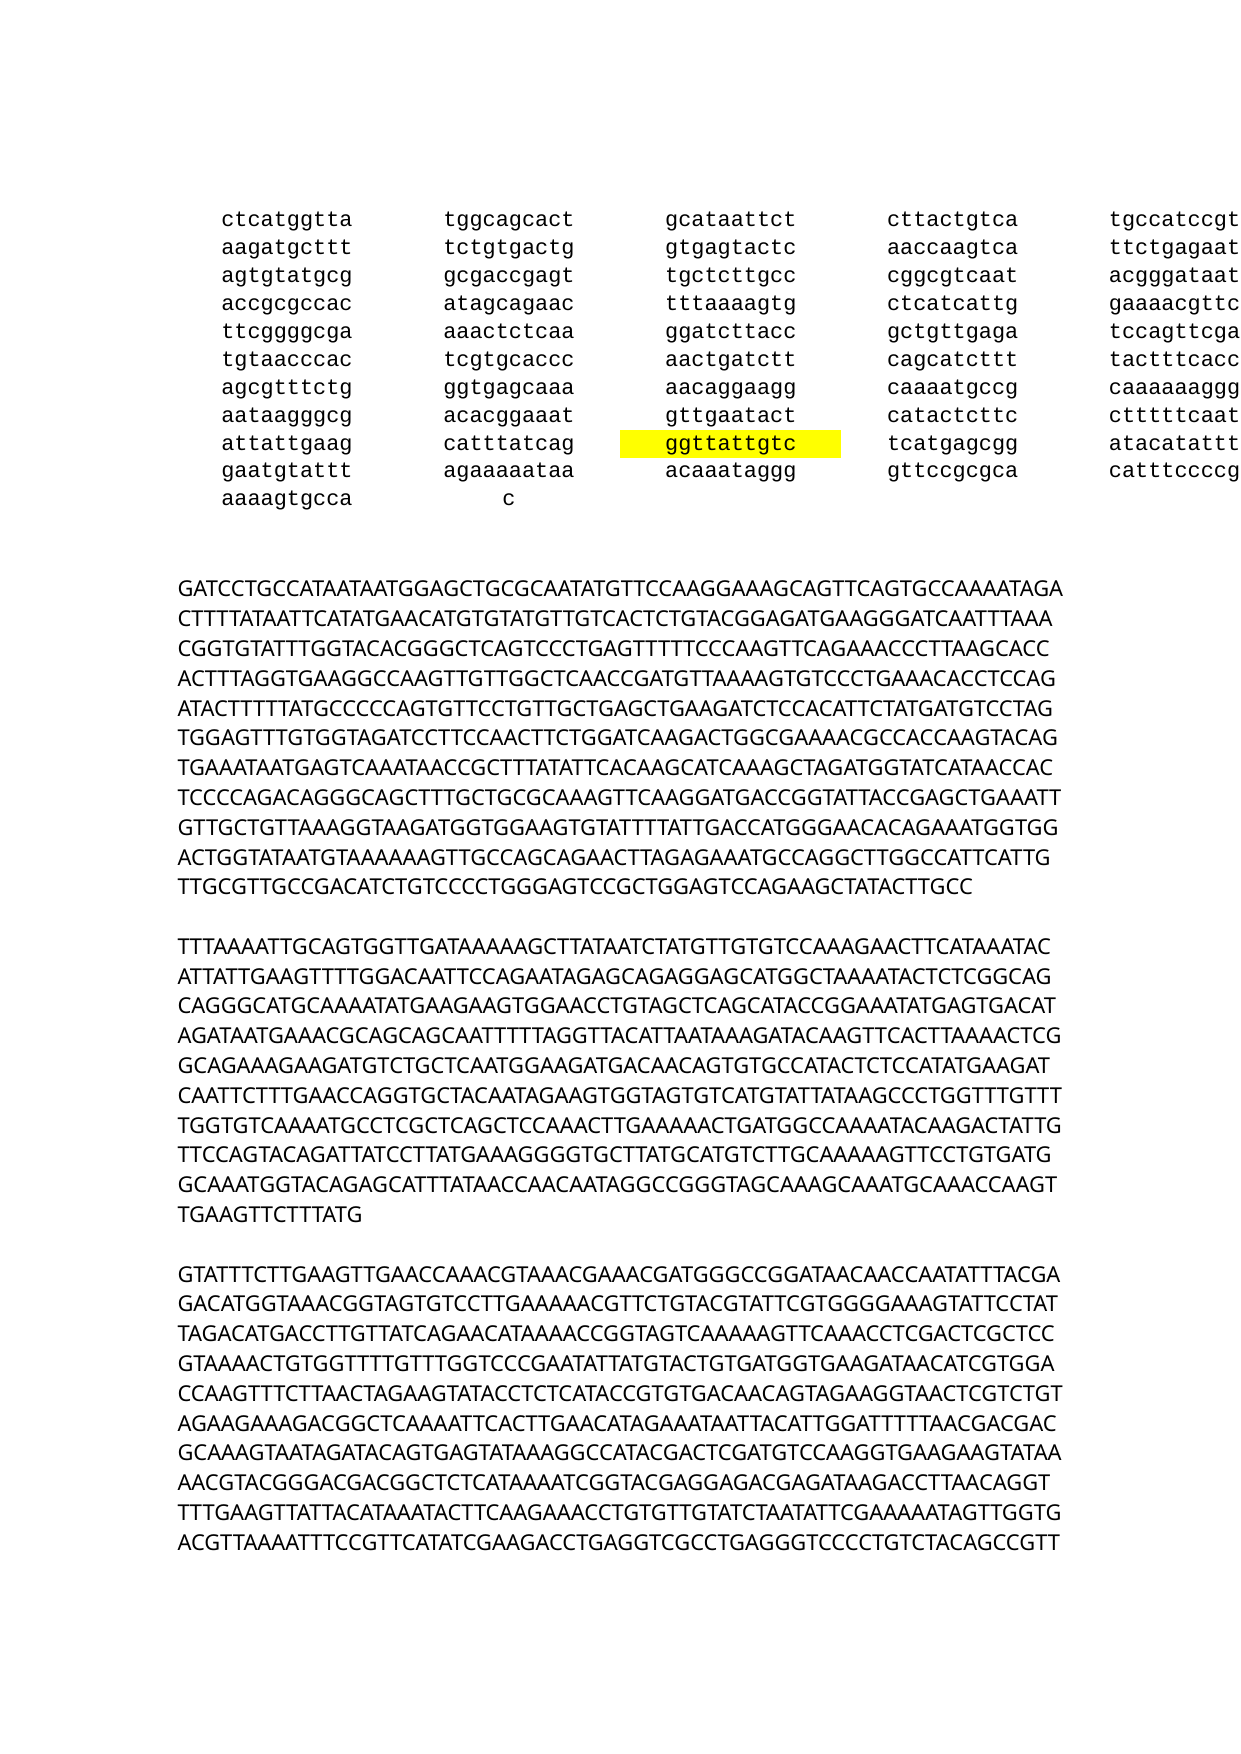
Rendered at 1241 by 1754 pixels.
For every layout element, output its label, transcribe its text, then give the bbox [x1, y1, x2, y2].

table_cell catttatcag [398, 430, 619, 458]
table_cell agcgtttctg [176, 374, 398, 402]
table_cell aagatgcttt [176, 235, 398, 263]
table_cell cagcatcttt [841, 346, 1063, 374]
table_cell ctcatggtta [176, 207, 398, 235]
table_cell aaccaagtca [841, 235, 1063, 263]
table_cell aactgatctt [620, 346, 841, 374]
table_cell catttccccg [1064, 458, 1240, 486]
table_cell attattgaag [176, 430, 398, 458]
table_cell aaactctcaa [398, 319, 619, 346]
table_cell gaaaacgttc [1064, 291, 1240, 318]
table_cell tactttcacc [1064, 346, 1240, 374]
table_cell cttactgtca [841, 207, 1063, 235]
text GATCCTGCCATAATAATGGAGCTGCGCAATATGTTCCAAGGAAAGCAGTTCAGTGCCAAAATAGACTTTTATAATTCATATGAACATGTGTATGTTGTCACTCTGTACGGAGATGAAGGGATCAATTTAAACGGTGTATTTGGTACACGGGCTCAGTCCCTGAGTTTTTCCCAAGTTCAGAAACCCTTAAGCACCACTTTAGGTGAAGGCCAAGTTGTTGGCTCAACCGATGTTAAAAGTGTCCCTGAAACACCTCCAGATACTTTTTATGCCCCCAGTGTTCCTGTTGCTGAGCTGAAGATCTCCACATTCTATGATGTCCTAGTGGAGTTTGTGGTAGATCCTTCCAACTTCTGGATCAAGACTGGCGAAAACGCCACCAAGTACAGTGAAATAATGAGTCAAATAACCGCTTTATATTCACAAGCATCAAAGCTAGATGGTATCATAACCACTCCCCAGACAGGGCAGCTTTGCTGCGCAAAGTTCAAGGATGACCGGTATTACCGAGCTGAAATTGTTGCTGTTAAAGGTAAGATGGTGGAAGTGTATTTTATTGACCATGGGAACACAGAAATGGTGGACTGGTATAATGTAAAAAAGTTGCCAGCAGAACTTAGAGAAATGCCAGGCTTGGCCATTCATTGTTGCGTTGCCGACATCTGTCCCCTGGGAGTCCGCTGGAGTCCAGAAGCTATACTTGCC [177, 573, 1063, 901]
table_cell agtgtatgcg [176, 263, 398, 291]
table_cell agaaaaataa [398, 458, 619, 486]
table_cell acaaataggg [620, 458, 841, 486]
table_cell tcgtgcaccc [398, 346, 619, 374]
table_cell tccagttcga [1064, 319, 1240, 346]
table_cell ggtgagcaaa [398, 374, 619, 402]
table_cell gttgaatact [620, 402, 841, 430]
table_cell caaaaaaggg [1064, 374, 1240, 402]
table_cell tcatgagcgg [841, 430, 1063, 458]
table_cell aacaggaagg [620, 374, 841, 402]
table_cell acacggaaat [398, 402, 619, 430]
table_cell gttccgcgca [841, 458, 1063, 486]
table_cell tctgtgactg [398, 235, 619, 263]
text GTATTTCTTGAAGTTGAACCAAACGTAAACGAAACGATGGGCCGGATAACAACCAATATTTACGAGACATGGTAAACGGTAGTGTCCTTGAAAAACGTTCTGTACGTATTCGTGGGGAAAGTATTCCTATTAGACATGACCTTGTTATCAGAACATAAAACCGGTAGTCAAAAAGTTCAAACCTCGACTCGCTCCGTAAAACTGTGGTTTTGTTTGGTCCCGAATATTATGTACTGTGATGGTGAAGATAACATCGTGGACCAAGTTTCTTAACTAGAAGTATACCTCTCATACCGTGTGACAACAGTAGAAGGTAACTCGTCTGTAGAAGAAAGACGGCTCAAAATTCACTTGAACATAGAAATAATTACATTGGATTTTTAACGACGACGCAAAGTAATAGATACAGTGAGTATAAAGGCCATACGACTCGATGTCCAAGGTGAAGAAGTATAAAACGTACGGGACGACGGCTCTCATAAAATCGGTACGAGGAGACGAGATAAGACCTTAACAGGTTTTGAAGTTATTACATAAATACTTCAAGAAACCTGTGTTGTATCTAATATTCGAAAAATAGTTGGTGACGTTAAAATTTCCGTTCATATCGAAGACCTGAGGTCGCCTGAGGGTCCCCTGTCTACAGCCGTT [177, 1259, 1063, 1557]
table_cell ttctgagaat [1064, 235, 1240, 263]
table_cell tttaaaagtg [620, 291, 841, 318]
table_cell ttcggggcga [176, 319, 398, 346]
table_cell cggcgtcaat [841, 263, 1063, 291]
table_cell [1064, 486, 1240, 514]
table_cell ggatcttacc [620, 319, 841, 346]
table_cell gctgttgaga [841, 319, 1063, 346]
table_cell tgtaacccac [176, 346, 398, 374]
table_cell caaaatgccg [841, 374, 1063, 402]
table_cell [620, 486, 841, 514]
table_cell aataagggcg [176, 402, 398, 430]
table_cell gtgagtactc [620, 235, 841, 263]
table_cell gcataattct [620, 207, 841, 235]
text TTTAAAATTGCAGTGGTTGATAAAAAGCTTATAATCTATGTTGTGTCCAAAGAACTTCATAAATACATTATTGAAGTTTTGGACAATTCCAGAATAGAGCAGAGGAGCATGGCTAAAATACTCTCGGCAGCAGGGCATGCAAAATATGAAGAAGTGGAACCTGTAGCTCAGCATACCGGAAATATGAGTGACATAGATAATGAAACGCAGCAGCAATTTTTAGGTTACATTAATAAAGATACAAGTTCACTTAAAACTCGGCAGAAAGAAGATGTCTGCTCAATGGAAGATGACAACAGTGTGCCATACTCTCCATATGAAGATCAATTCTTTGAACCAGGTGCTACAATAGAAGTGGTAGTGTCATGTATTATAAGCCCTGGTTTGTTTTGGTGTCAAAATGCCTCGCTCAGCTCCAAACTTGAAAAACTGATGGCCAAAATACAAGACTATTGTTCCAGTACAGATTATCCTTATGAAAGGGGTGCTTATGCATGTCTTGCAAAAAGTTCCTGTGATGGCAAATGGTACAGAGCATTTATAACCAACAATAGGCCGGGTAGCAAAGCAAATGCAAACCAAGTTGAAGTTCTTTATG [177, 931, 1063, 1229]
table_cell ctttttcaat [1064, 402, 1240, 430]
table_cell c [398, 486, 619, 514]
table_cell catactcttc [841, 402, 1063, 430]
table_cell aaaagtgcca [176, 486, 398, 514]
table_cell gcgaccgagt [398, 263, 619, 291]
table_cell gaatgtattt [176, 458, 398, 486]
table_cell ctcatcattg [841, 291, 1063, 318]
table_cell ggttattgtc [620, 430, 841, 458]
table_cell atagcagaac [398, 291, 619, 318]
table_cell acgggataat [1064, 263, 1240, 291]
table_cell tgctcttgcc [620, 263, 841, 291]
table_cell accgcgccac [176, 291, 398, 318]
table_cell tggcagcact [398, 207, 619, 235]
table_cell tgccatccgt [1064, 207, 1240, 235]
table_cell [841, 486, 1063, 514]
table_cell atacatattt [1064, 430, 1240, 458]
